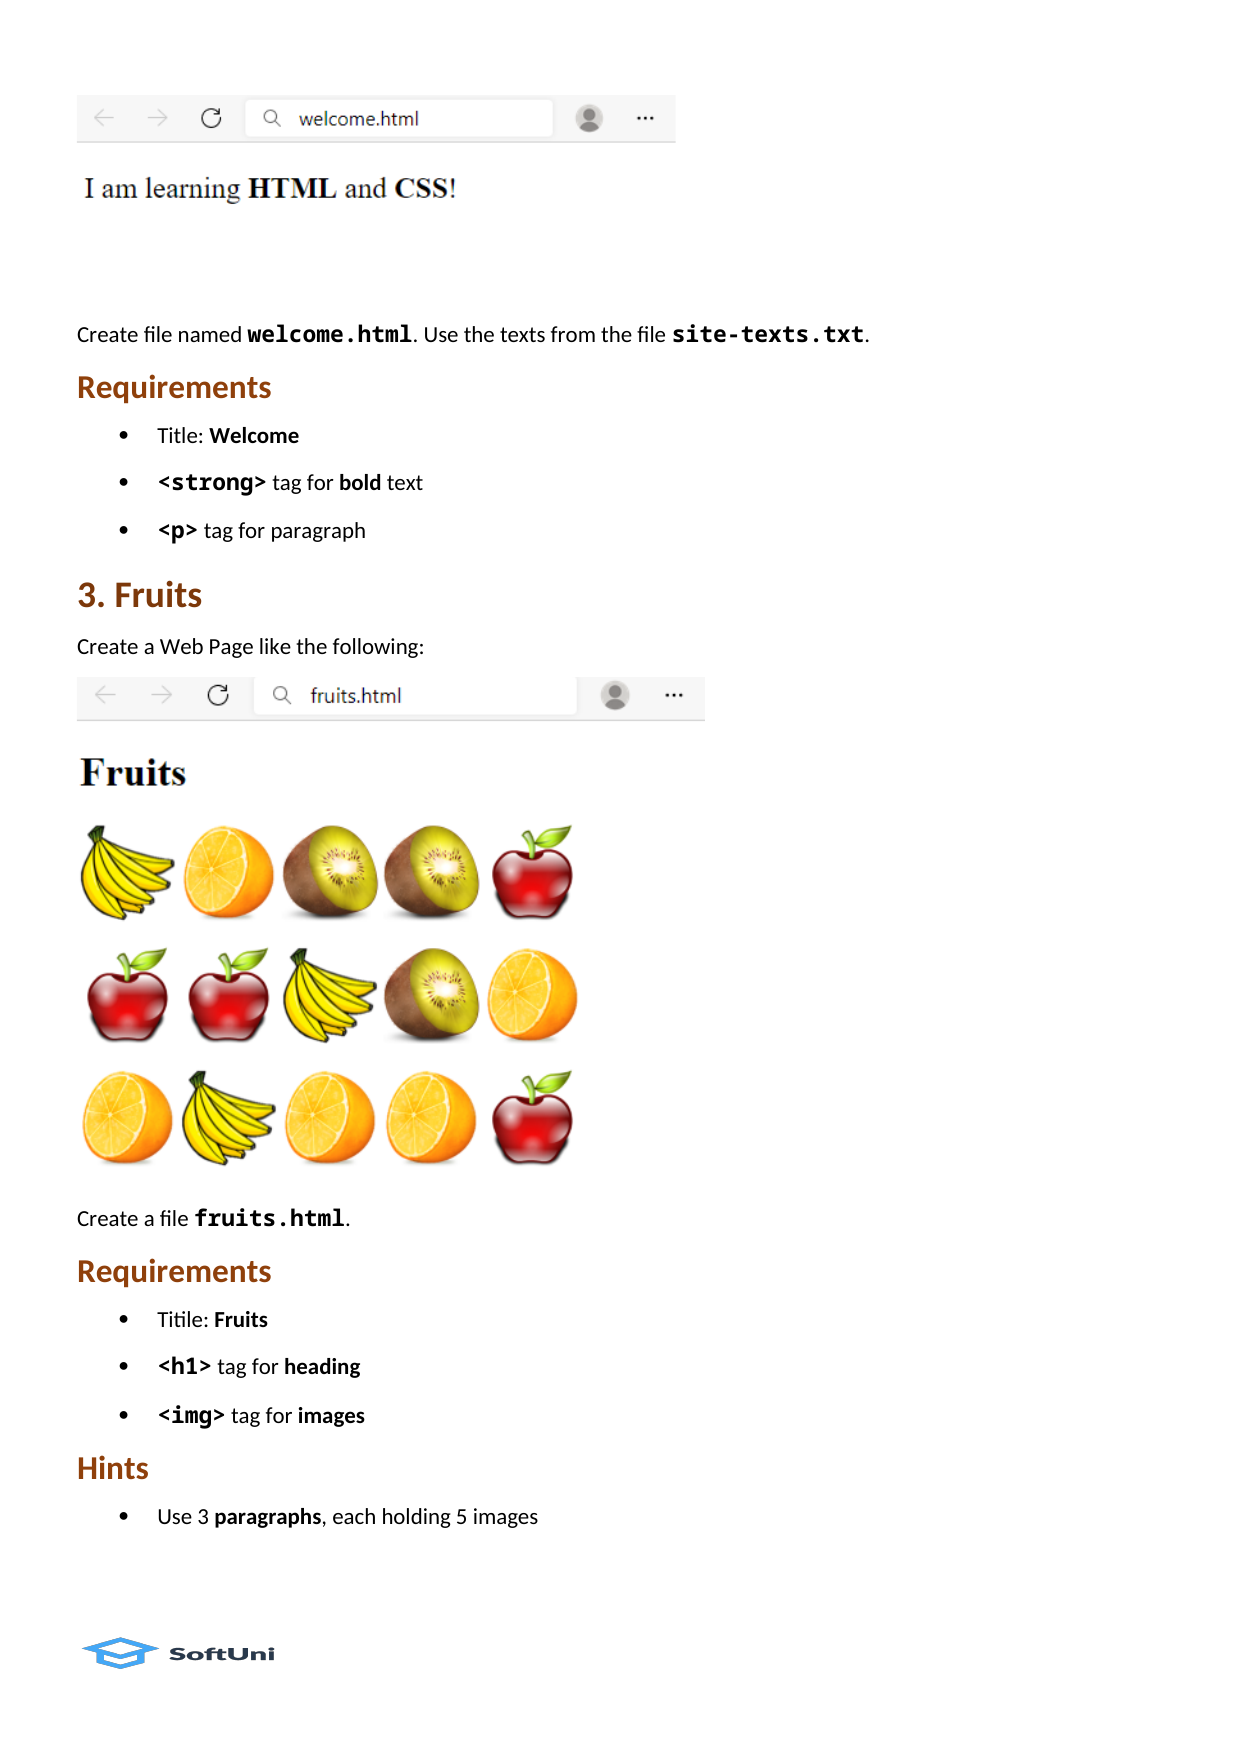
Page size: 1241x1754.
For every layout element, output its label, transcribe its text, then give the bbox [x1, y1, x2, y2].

subtitle Fruits [77, 571, 1163, 617]
list <strong> tag for bold text [119, 466, 1163, 497]
text Create a file fruits.html. [77, 1202, 1163, 1233]
list <img> tag for images [119, 1398, 1163, 1430]
list Titile: Fruits [119, 1305, 1163, 1333]
text Create a Web Page like the following: [77, 632, 1163, 660]
list Title: Welcome [119, 421, 1163, 449]
picture [76, 95, 676, 302]
subtitle Requirements [77, 1250, 1163, 1291]
picture [75, 1635, 281, 1672]
subtitle Requirements [77, 366, 1163, 407]
text Create file named welcome.html. Use the texts from the file site-texts.txt. [77, 318, 1163, 349]
list <h1> tag for heading [119, 1350, 1163, 1381]
subtitle Hints [77, 1447, 1163, 1488]
list <p> tag for paragraph [119, 514, 1163, 546]
list Use 3 paragraphs, each holding 5 images [119, 1502, 1163, 1530]
picture [76, 677, 705, 1186]
